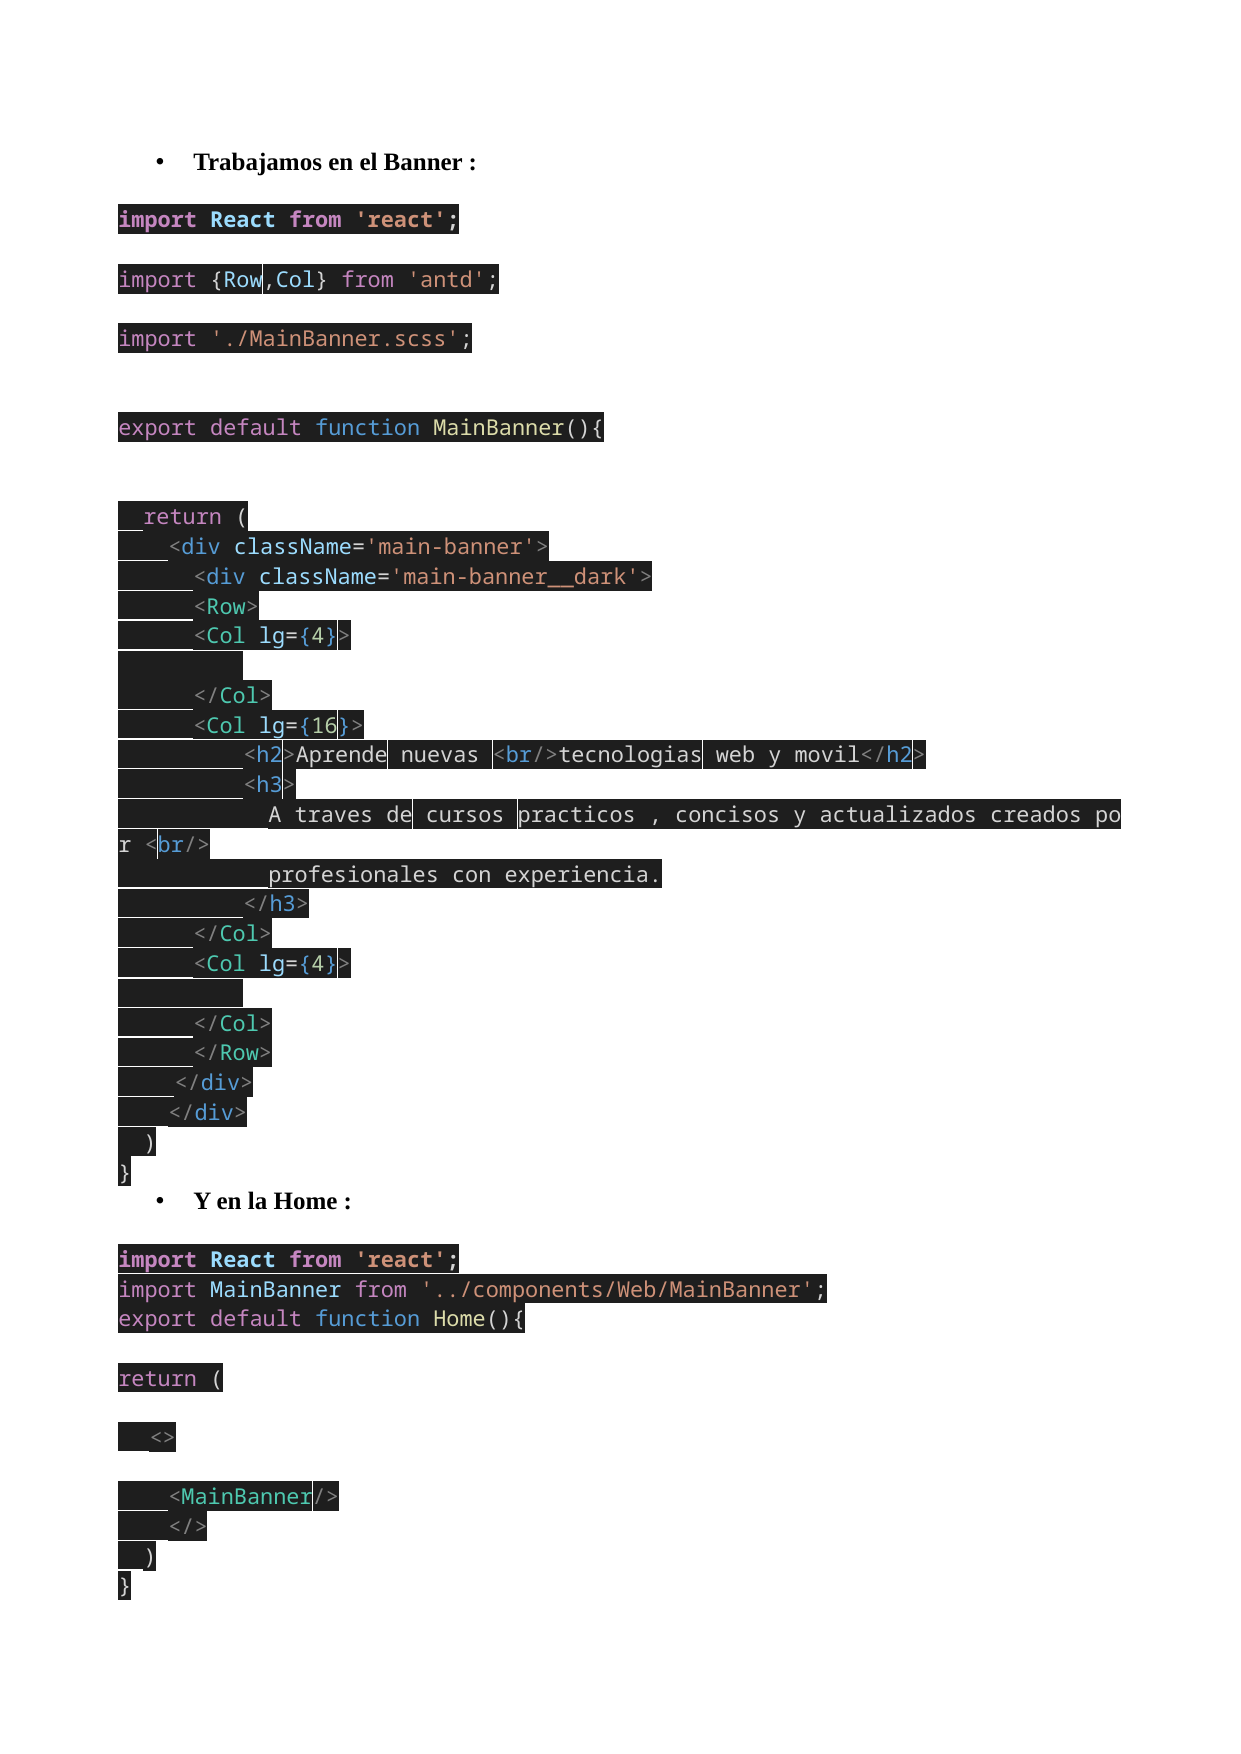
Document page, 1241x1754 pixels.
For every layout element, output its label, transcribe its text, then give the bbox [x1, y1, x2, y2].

text export default function MainBanner(){ [118, 412, 1122, 442]
text <Col lg={4}> [118, 620, 1122, 650]
text import React from 'react'; [118, 1244, 1122, 1273]
text </Col> [118, 918, 1122, 948]
text ) [118, 1127, 1122, 1156]
text <Col lg={4}> [118, 948, 1122, 978]
text import MainBanner from '../components/Web/MainBanner'; [118, 1273, 1122, 1303]
text import './MainBanner.scss'; [118, 323, 1122, 353]
text import React from 'react'; [118, 204, 1122, 234]
text A traves de cursos practicos , concisos y actualizados creados por <br/> [118, 799, 1122, 859]
text <MainBanner/> [118, 1481, 1122, 1511]
text <h3> [118, 769, 1122, 799]
text </Col> [118, 680, 1122, 710]
text <> [118, 1422, 1122, 1452]
list Y en la Home : [156, 1186, 1122, 1215]
text return ( [118, 501, 1122, 531]
text ) [118, 1541, 1122, 1571]
text </Row> [118, 1037, 1122, 1067]
text </h3> [118, 888, 1122, 918]
text <Col lg={16}> [118, 710, 1122, 739]
text return ( [118, 1363, 1122, 1392]
text <div className='main-banner'> [118, 531, 1122, 561]
text <Row> [118, 591, 1122, 620]
text <h2>Aprende nuevas <br/>tecnologias web y movil</h2> [118, 739, 1122, 769]
text import {Row,Col} from 'antd'; [118, 264, 1122, 294]
text profesionales con experiencia. [118, 859, 1122, 888]
text </Col> [118, 1007, 1122, 1037]
text export default function Home(){ [118, 1303, 1122, 1333]
text </div> [118, 1097, 1122, 1127]
text </> [118, 1511, 1122, 1541]
text </div> [118, 1067, 1122, 1097]
list Trabajamos en el Banner : [156, 147, 1122, 176]
text } [118, 1571, 1122, 1600]
text } [118, 1156, 1122, 1186]
text <div className='main-banner__dark'> [118, 561, 1122, 591]
